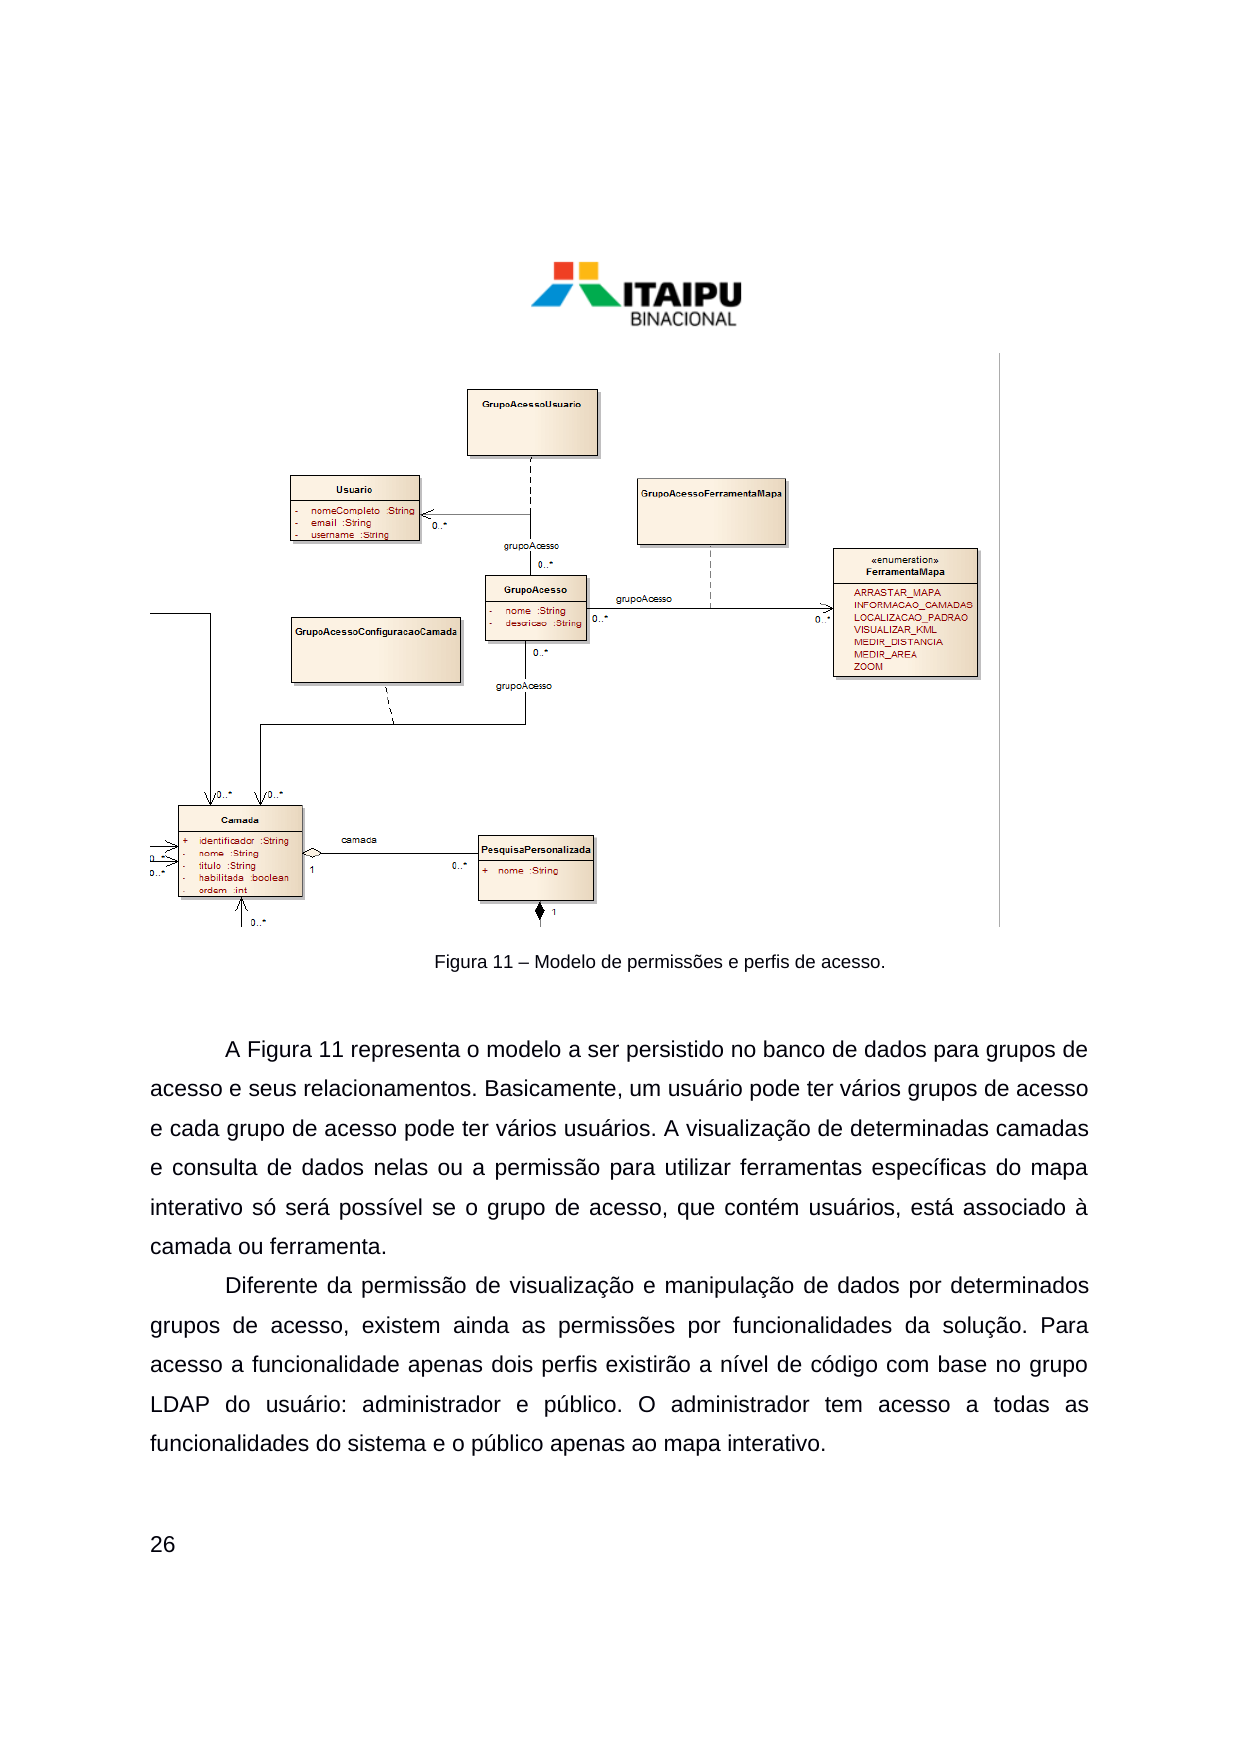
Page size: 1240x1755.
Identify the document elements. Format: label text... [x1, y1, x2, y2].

text A Figura 11 representa o modelo a ser persistido no banco de dados para grupos de acesso e seus relacionamentos. Basicamente, um usuário pode ter vários grupos de acesso e cada grupo de acesso pode ter vários usuários. A visualização de determinadas camadas e consulta de dados nelas ou a permissão para utilizar ferramentas específicas do mapa interativo só será possível se o grupo de acesso, que contém usuários, está associado à camada ou ferramenta. [150, 1036, 1089, 1259]
text Figura 11 – Modelo de permissões e perfis de acesso. [150, 951, 1089, 972]
text Diferente da permissão de visualização e manipulação de dados por determinados grupos de acesso, existem ainda as permissões por funcionalidades da solução. Para acesso a funcionalidade apenas dois perfis existirão a nível de código com base no grupo LDAP do usuário: administrador e público. O administrador tem acesso a todas as funcionalidades do sistema e o público apenas ao mapa interativo. [150, 1272, 1089, 1457]
